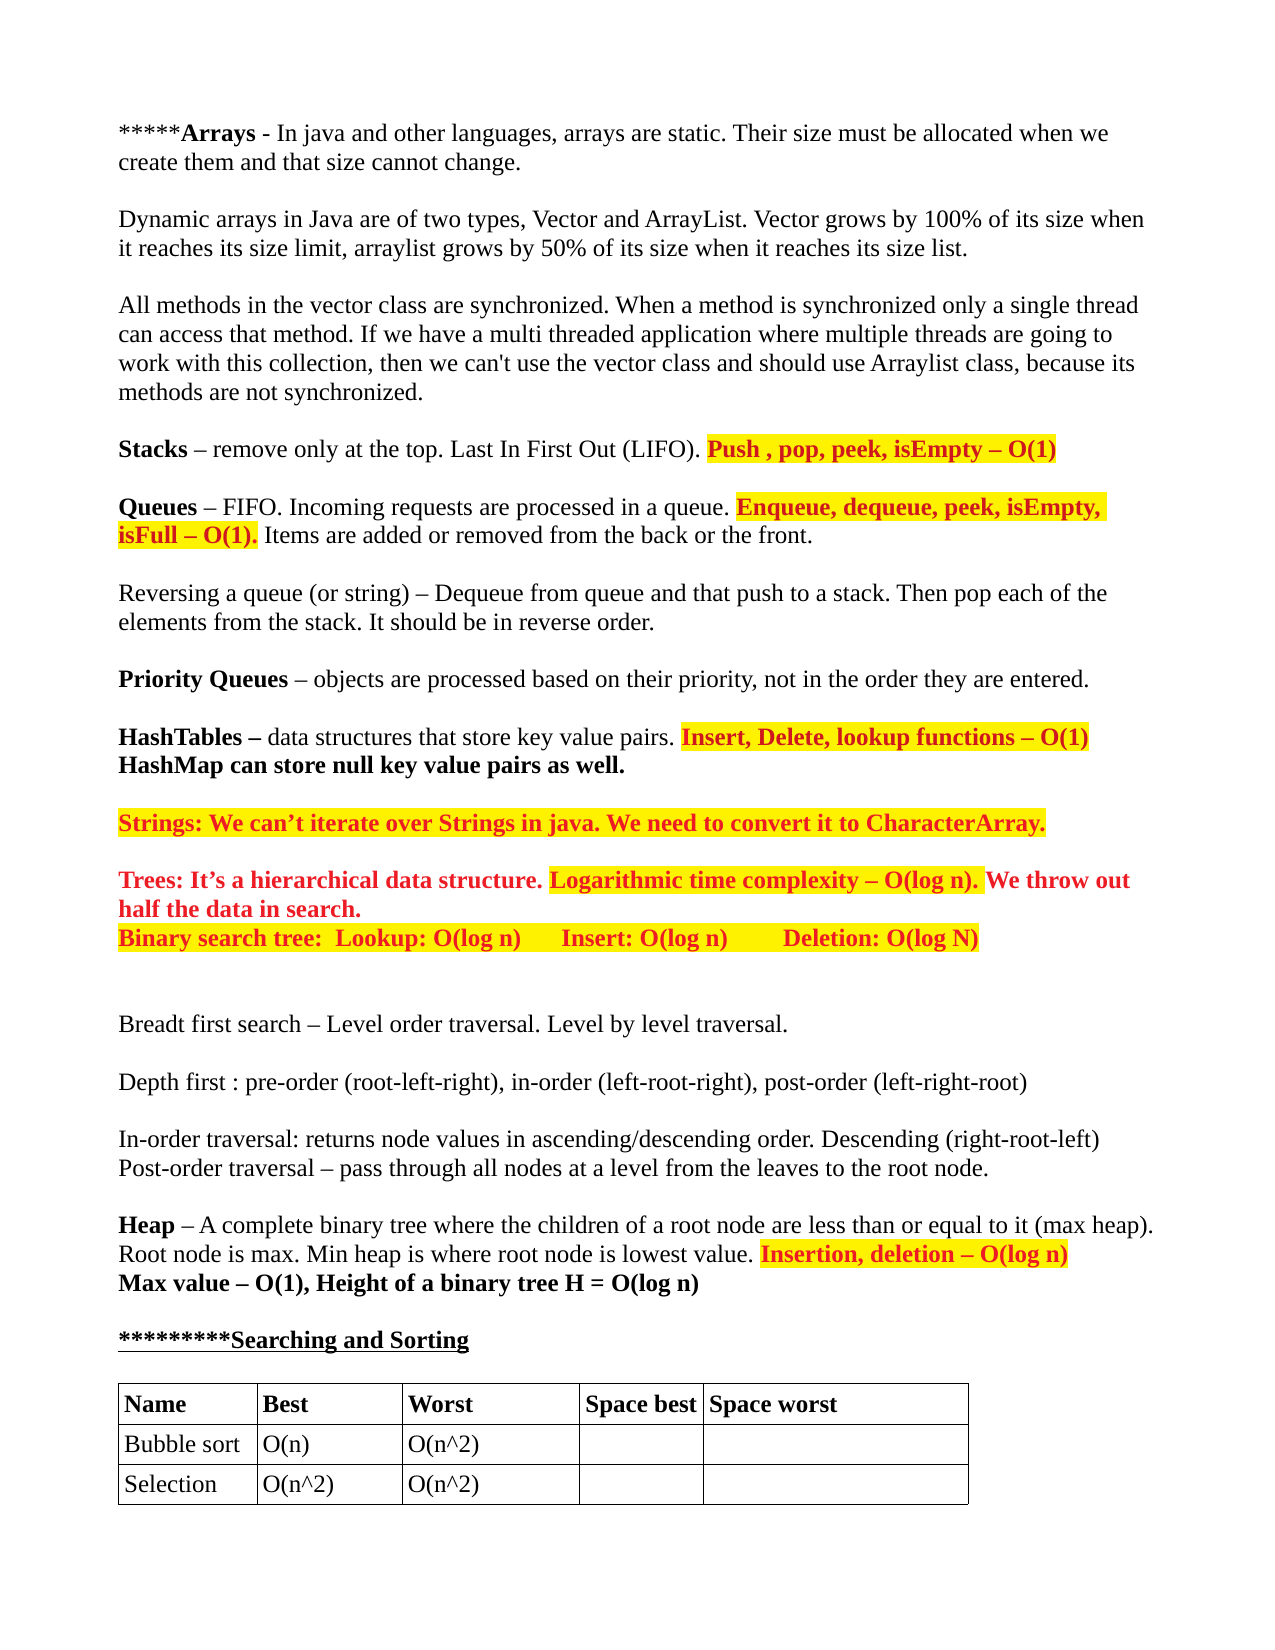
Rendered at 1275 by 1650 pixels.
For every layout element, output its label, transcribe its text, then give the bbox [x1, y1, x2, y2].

text Trees: It’s a hierarchical data structure. Logarithmic time complexity – O(log n). We throw out half the data in search. [118, 866, 1157, 923]
table_header Space worst [704, 1384, 968, 1423]
text Heap – A complete binary tree where the children of a root node are less than or equal to it (max heap). Root node is max. Min heap is where root node is lowest value. Insertion, deletion – O(log n) [118, 1211, 1157, 1268]
table_cell [704, 1465, 968, 1504]
table_cell O(n^2) [258, 1465, 402, 1504]
table_cell [704, 1425, 968, 1464]
table_cell O(n^2) [403, 1425, 579, 1464]
text In-order traversal: returns node values in ascending/descending order. Descending (right-root-left) [118, 1124, 1157, 1153]
text All methods in the vector class are synchronized. When a method is synchronized only a single thread can access that method. If we have a multi threaded application where multiple threads are going to work with this collection, then we can't use the vector class and should use Arraylist class, because its methods are not synchronized. [118, 291, 1157, 406]
table_cell O(n^2) [403, 1465, 579, 1504]
table_cell [580, 1465, 703, 1504]
text Stacks – remove only at the top. Last In First Out (LIFO). Push , pop, peek, isEmpty – O(1) [118, 434, 1157, 463]
text Strings: We can’t iterate over Strings in java. We need to convert it to CharacterArray. [118, 808, 1157, 837]
text Depth first : pre-order (root-left-right), in-order (left-root-right), post-order (left-right-root) [118, 1067, 1157, 1096]
text Binary search tree: Lookup: O(log n) Insert: O(log n) Deletion: O(log N) [118, 923, 1157, 952]
text Max value – O(1), Height of a binary tree H = O(log n) [118, 1268, 1157, 1297]
table_cell [580, 1425, 703, 1464]
text Breadt first search – Level order traversal. Level by level traversal. [118, 1009, 1157, 1038]
table_header Best [258, 1384, 402, 1423]
text *********Searching and Sorting [118, 1326, 1157, 1354]
text *****Arrays - In java and other languages, arrays are static. Their size must be allocated when we create them and that size cannot change. [118, 118, 1157, 176]
text Dynamic arrays in Java are of two types, Vector and ArrayList. Vector grows by 100% of its size when it reaches its size limit, arraylist grows by 50% of its size when it reaches its size list. [118, 204, 1157, 262]
table_header Worst [403, 1384, 579, 1423]
text Queues – FIFO. Incoming requests are processed in a queue. Enqueue, dequeue, peek, isEmpty, isFull – O(1). Items are added or removed from the back or the front. [118, 492, 1157, 549]
table_header Name [119, 1384, 257, 1423]
text Post-order traversal – pass through all nodes at a level from the leaves to the root node. [118, 1153, 1157, 1182]
table_header Space best [580, 1384, 703, 1423]
text HashTables – data structures that store key value pairs. Insert, Delete, lookup functions – O(1) [118, 722, 1157, 751]
table_cell O(n) [258, 1425, 402, 1464]
text Priority Queues – objects are processed based on their priority, not in the order they are entered. [118, 664, 1157, 693]
text Reversing a queue (or string) – Dequeue from queue and that push to a stack. Then pop each of the elements from the stack. It should be in reverse order. [118, 578, 1157, 636]
text HashMap can store null key value pairs as well. [118, 751, 1157, 779]
table_cell Selection [119, 1465, 257, 1504]
table_cell Bubble sort [119, 1425, 257, 1464]
